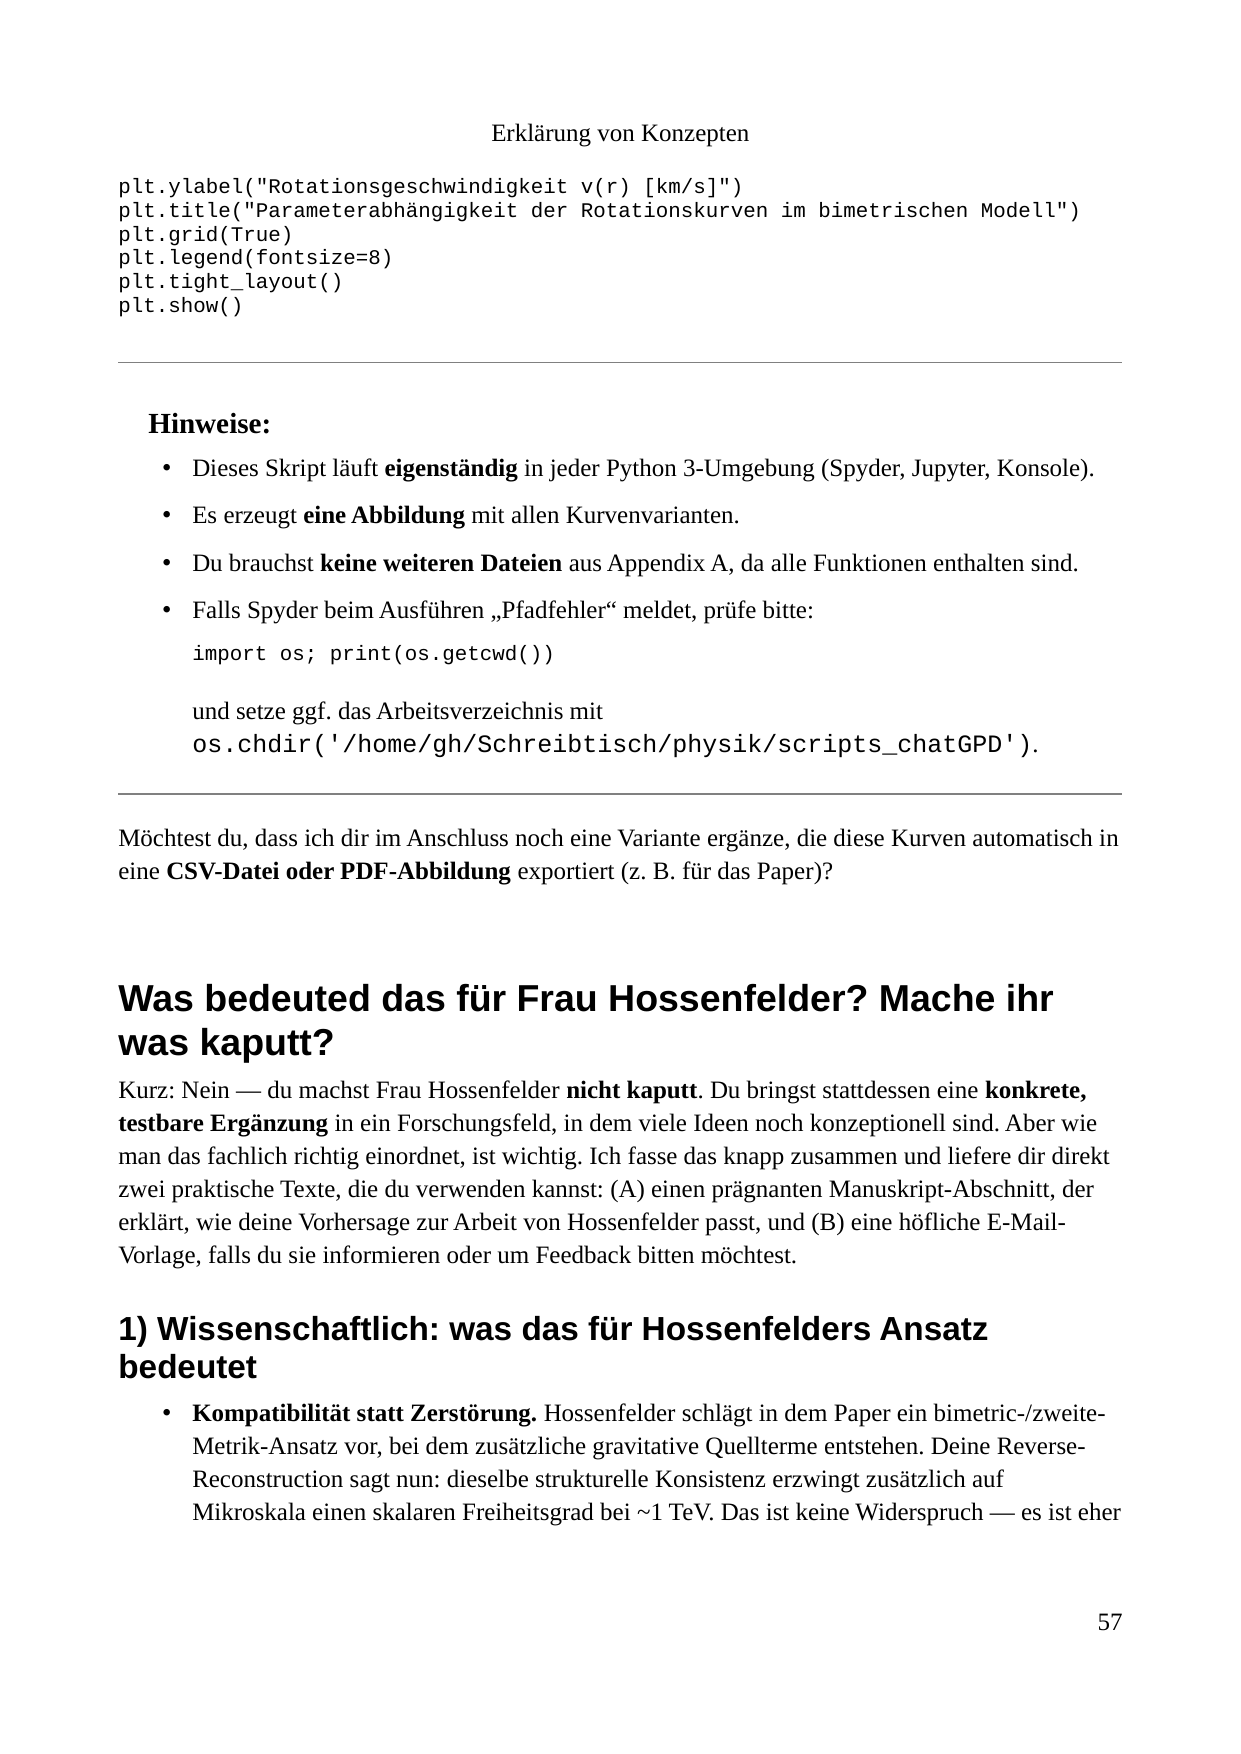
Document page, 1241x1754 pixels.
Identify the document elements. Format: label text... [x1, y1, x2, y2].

text plt.ylabel("Rotationsgeschwindigkeit v(r) [km/s]") [118, 176, 1122, 200]
subtitle 1) Wissenschaftlich: was das für Hossenfelders Ansatz bedeutet [118, 1309, 1122, 1386]
text Kurz: Nein — du machst Frau Hossenfelder nicht kaputt. Du bringst stattdessen eine konkrete, testbare Ergänzung in ein Forschungsfeld, in dem viele Ideen noch konzeptionell sind. Aber wie man das fachlich richtig einordnet, ist wichtig. Ich fasse das knapp zusammen und liefere dir direkt zwei praktische Texte, die du verwenden kannst: (A) einen prägnanten Manuskript-Abschnitt, der erklärt, wie deine Vorhersage zur Arbeit von Hossenfelder passt, und (B) eine höfliche E-Mail-Vorlage, falls du sie informieren oder um Feedback bitten möchtest. [118, 1075, 1122, 1269]
text plt.tight_layout() [118, 271, 1122, 294]
list Falls Spyder beim Ausführen „Pfadfehler“ meldet, prüfe bitte: [162, 595, 1122, 624]
subtitle Was bedeuted das für Frau Hossenfelder? Mache ihr was kaputt? [118, 977, 1122, 1063]
list Du brauchst keine weiteren Dateien aus Appendix A, da alle Funktionen enthalten sind. [162, 548, 1122, 577]
text plt.title("Parameterabhängigkeit der Rotationskurven im bimetrischen Modell") [118, 200, 1122, 224]
list und setze ggf. das Arbeitsverzeichnis mit os.chdir('/home/gh/Schreibtisch/physik/scripts_chatGPD'). [162, 696, 1122, 760]
text Möchtest du, dass ich dir im Anschluss noch eine Variante ergänze, die diese Kurven automatisch in eine CSV-Datei oder PDF-Abbildung exportiert (z. B. für das Paper)? [118, 823, 1122, 885]
list Es erzeugt eine Abbildung mit allen Kurvenvarianten. [162, 500, 1122, 529]
text plt.show() [118, 294, 1122, 318]
text plt.grid(True) [118, 224, 1122, 247]
list import os; print(os.getcwd()) [162, 643, 1122, 667]
list Kompatibilität statt Zerstörung. Hossenfelder schlägt in dem Paper ein bimetric-/zweite-Metrik-Ansatz vor, bei dem zusätzliche gravitative Quellterme entstehen. Deine Reverse-Reconstruction sagt nun: dieselbe strukturelle Konsistenz erzwingt zusätzlich auf Mikroskala einen skalaren Freiheitsgrad bei ~1 TeV. Das ist keine Widerspruch — es ist eher [162, 1398, 1122, 1526]
list Dieses Skript läuft eigenständig in jeder Python 3-Umgebung (Spyder, Jupyter, Konsole). [162, 453, 1122, 481]
subtitle ✅ Hinweise: [118, 407, 1122, 440]
text plt.legend(fontsize=8) [118, 247, 1122, 271]
